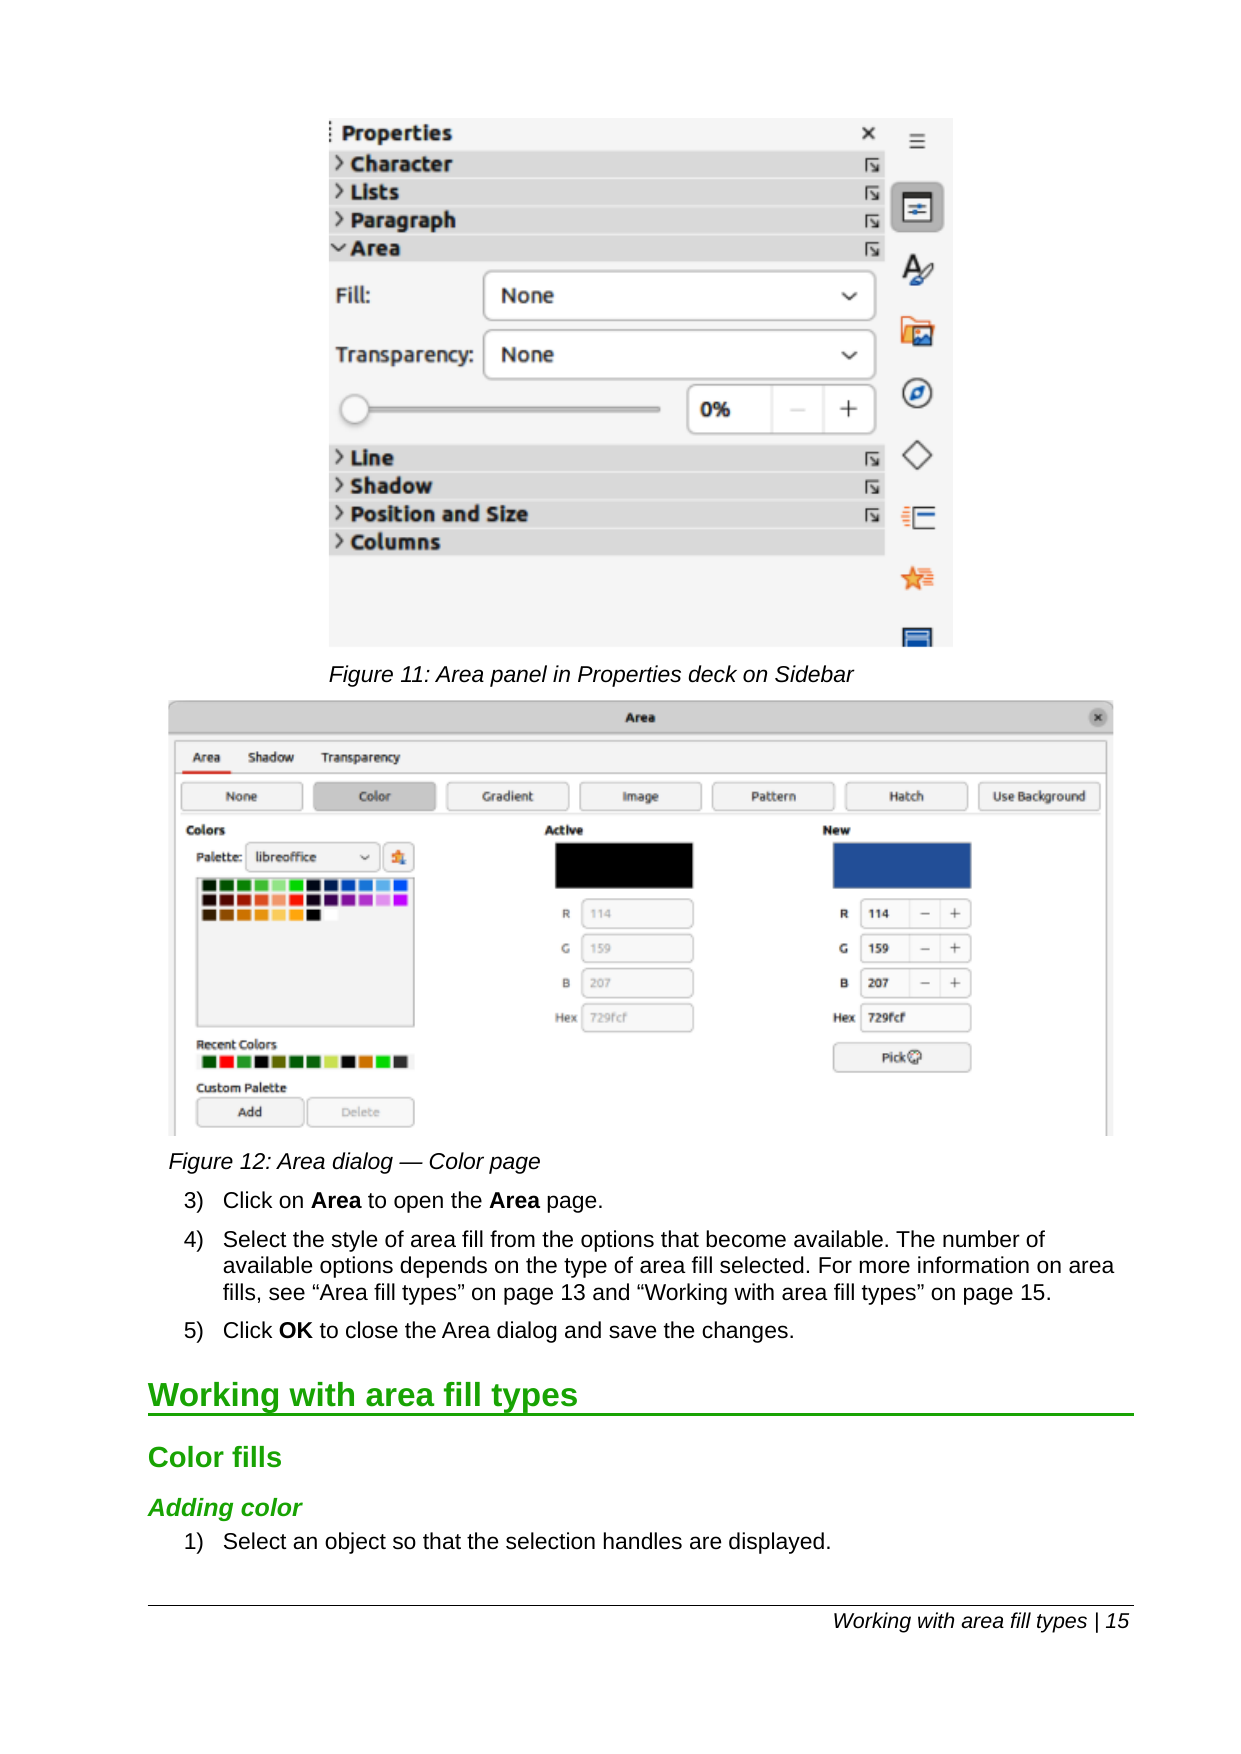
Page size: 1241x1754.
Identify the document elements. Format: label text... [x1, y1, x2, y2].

list Click on Area to open the Area page. [204, 1187, 1134, 1213]
picture [168, 700, 1114, 1136]
subtitle Working with area fill types [148, 1375, 1134, 1413]
subtitle Adding color [148, 1493, 1134, 1522]
text Figure 11: Area panel in Properties deck on Sidebar [329, 661, 953, 688]
list Select the style of area fill from the options that become available. The number of available options depends on the type of area fill selected. For more information on area fills, see “Area fill types” on page 13 and “Working with area fill types” on page 15. [204, 1226, 1134, 1305]
list Click OK to close the Area dialog and save the changes. [204, 1317, 1134, 1344]
text Figure 12: Area dialog — Color page [168, 1148, 1113, 1174]
list Select an object so that the selection handles are displayed. [204, 1528, 1134, 1554]
picture [328, 118, 953, 649]
subtitle Color fills [148, 1441, 1134, 1474]
